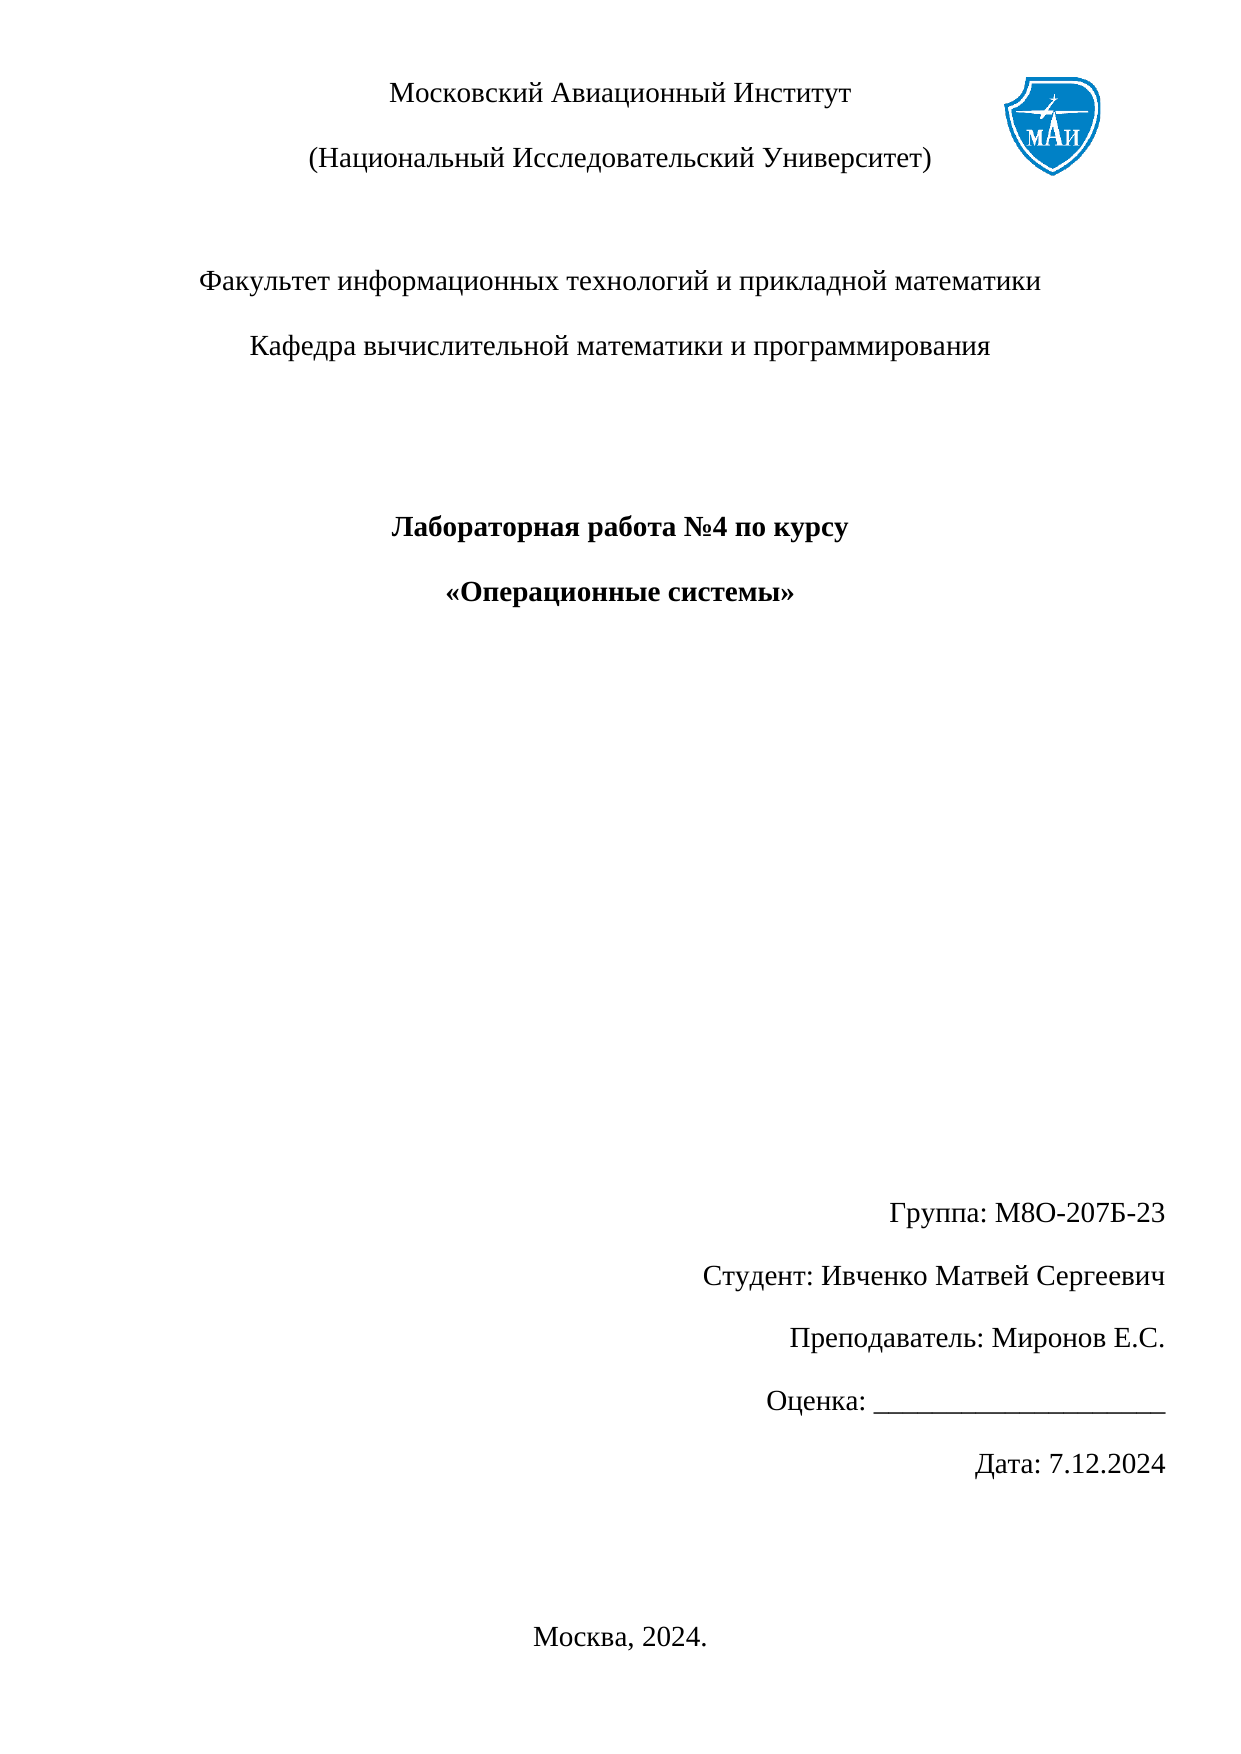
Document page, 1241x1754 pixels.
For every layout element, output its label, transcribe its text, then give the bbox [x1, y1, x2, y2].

text Факультет информационных технологий и прикладной математики [75, 263, 1165, 297]
text Студент: Ивченко Матвей Сергеевич [75, 1258, 1165, 1291]
text Кафедра вычислительной математики и программирования [75, 328, 1165, 362]
text (Национальный Исследовательский Университет) [75, 140, 1003, 174]
text Лабораторная работа №4 по курсу [75, 509, 1165, 543]
text Дата: 7.12.2024 [75, 1446, 1165, 1479]
text Москва, 2024. [75, 1619, 1165, 1653]
text Группа: М8О-207Б-23 [75, 1195, 1165, 1228]
picture [1003, 77, 1101, 176]
text Оценка: ____________________ [75, 1383, 1165, 1417]
text Московский Авиационный Институт [75, 75, 1165, 108]
text «Операционные системы» [75, 574, 1165, 608]
text [1101, 140, 1165, 174]
text Преподаватель: Миронов Е.С. [75, 1320, 1165, 1354]
